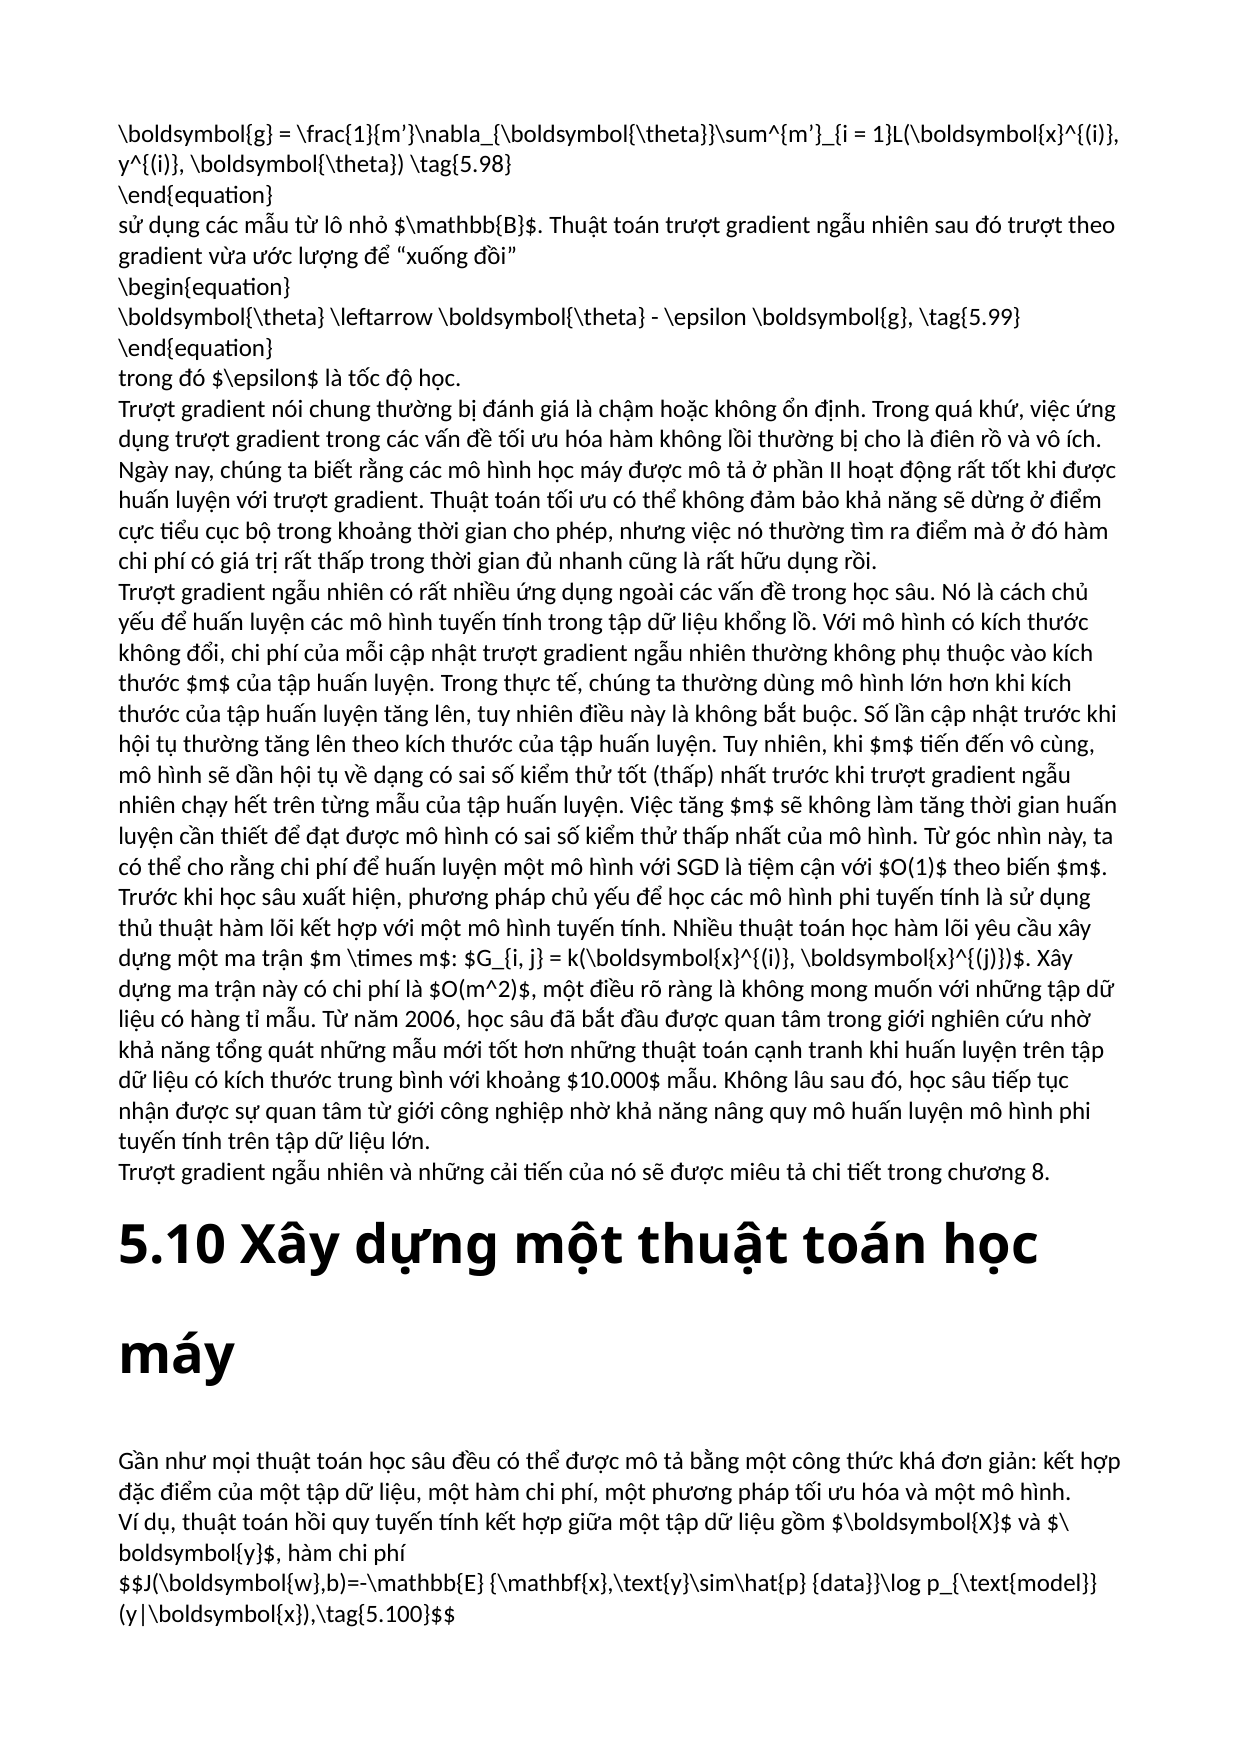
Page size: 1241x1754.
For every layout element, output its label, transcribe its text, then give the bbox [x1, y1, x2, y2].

text \end{equation} [118, 332, 1122, 362]
subtitle 5.10 Xây dựng một thuật toán học máy [118, 1205, 1122, 1389]
text \boldsymbol{\theta} \leftarrow \boldsymbol{\theta} - \epsilon \boldsymbol{g}, \tag{5.99} [118, 301, 1122, 332]
text trong đó $\epsilon$ là tốc độ học. [118, 362, 1122, 393]
text Ví dụ, thuật toán hồi quy tuyến tính kết hợp giữa một tập dữ liệu gồm $\boldsymbol{X}$ và $\boldsymbol{y}$, hàm chi phí [118, 1506, 1122, 1567]
text \boldsymbol{g} = \frac{1}{m’}\nabla_{\boldsymbol{\theta}}\sum^{m’}_{i = 1}L(\boldsymbol{x}^{(i)}, y^{(i)}, \boldsymbol{\theta}) \tag{5.98} [118, 118, 1122, 179]
text Trượt gradient ngẫu nhiên có rất nhiều ứng dụng ngoài các vấn đề trong học sâu. Nó là cách chủ yếu để huấn luyện các mô hình tuyến tính trong tập dữ liệu khổng lồ. Với mô hình có kích thước không đổi, chi phí của mỗi cập nhật trượt gradient ngẫu nhiên thường không phụ thuộc vào kích thước $m$ của tập huấn luyện. Trong thực tế, chúng ta thường dùng mô hình lớn hơn khi kích thước của tập huấn luyện tăng lên, tuy nhiên điều này là không bắt buộc. Số lần cập nhật trước khi hội tụ thường tăng lên theo kích thước của tập huấn luyện. Tuy nhiên, khi $m$ tiến đến vô cùng, mô hình sẽ dần hội tụ về dạng có sai số kiểm thử tốt (thấp) nhất trước khi trượt gradient ngẫu nhiên chạy hết trên từng mẫu của tập huấn luyện. Việc tăng $m$ sẽ không làm tăng thời gian huấn luyện cần thiết để đạt được mô hình có sai số kiểm thử thấp nhất của mô hình. Từ góc nhìn này, ta có thể cho rằng chi phí để huấn luyện một mô hình với SGD là tiệm cận với $O(1)$ theo biến $m$. [118, 576, 1122, 881]
text sử dụng các mẫu từ lô nhỏ $\mathbb{B}$. Thuật toán trượt gradient ngẫu nhiên sau đó trượt theo gradient vừa ước lượng để “xuống đồi” [118, 210, 1122, 271]
text Trước khi học sâu xuất hiện, phương pháp chủ yếu để học các mô hình phi tuyến tính là sử dụng thủ thuật hàm lõi kết hợp với một mô hình tuyến tính. Nhiều thuật toán học hàm lõi yêu cầu xây dựng một ma trận $m \times m$: $G_{i, j} = k(\boldsymbol{x}^{(i)}, \boldsymbol{x}^{(j)})$. Xây dựng ma trận này có chi phí là $O(m^2)$, một điều rõ ràng là không mong muốn với những tập dữ liệu có hàng tỉ mẫu. Từ năm 2006, học sâu đã bắt đầu được quan tâm trong giới nghiên cứu nhờ khả năng tổng quát những mẫu mới tốt hơn những thuật toán cạnh tranh khi huấn luyện trên tập dữ liệu có kích thước trung bình với khoảng $10.000$ mẫu. Không lâu sau đó, học sâu tiếp tục nhận được sự quan tâm từ giới công nghiệp nhờ khả năng nâng quy mô huấn luyện mô hình phi tuyến tính trên tập dữ liệu lớn. [118, 881, 1122, 1156]
text Trượt gradient nói chung thường bị đánh giá là chậm hoặc không ổn định. Trong quá khứ, việc ứng dụng trượt gradient trong các vấn đề tối ưu hóa hàm không lồi thường bị cho là điên rồ và vô ích. Ngày nay, chúng ta biết rằng các mô hình học máy được mô tả ở phần II hoạt động rất tốt khi được huấn luyện với trượt gradient. Thuật toán tối ưu có thể không đảm bảo khả năng sẽ dừng ở điểm cực tiểu cục bộ trong khoảng thời gian cho phép, nhưng việc nó thường tìm ra điểm mà ở đó hàm chi phí có giá trị rất thấp trong thời gian đủ nhanh cũng là rất hữu dụng rồi. [118, 393, 1122, 576]
text \end{equation} [118, 179, 1122, 210]
text \begin{equation} [118, 271, 1122, 301]
text $$J(\boldsymbol{w},b)=-\mathbb{E} {\mathbf{x},\text{y}\sim\hat{p} {data}}\log p_{\text{model}}(y|\boldsymbol{x}),\tag{5.100}$$ [118, 1567, 1122, 1628]
text Trượt gradient ngẫu nhiên và những cải tiến của nó sẽ được miêu tả chi tiết trong chương 8. [118, 1156, 1122, 1186]
text Gần như mọi thuật toán học sâu đều có thể được mô tả bằng một công thức khá đơn giản: kết hợp đặc điểm của một tập dữ liệu, một hàm chi phí, một phương pháp tối ưu hóa và một mô hình. [118, 1445, 1122, 1506]
